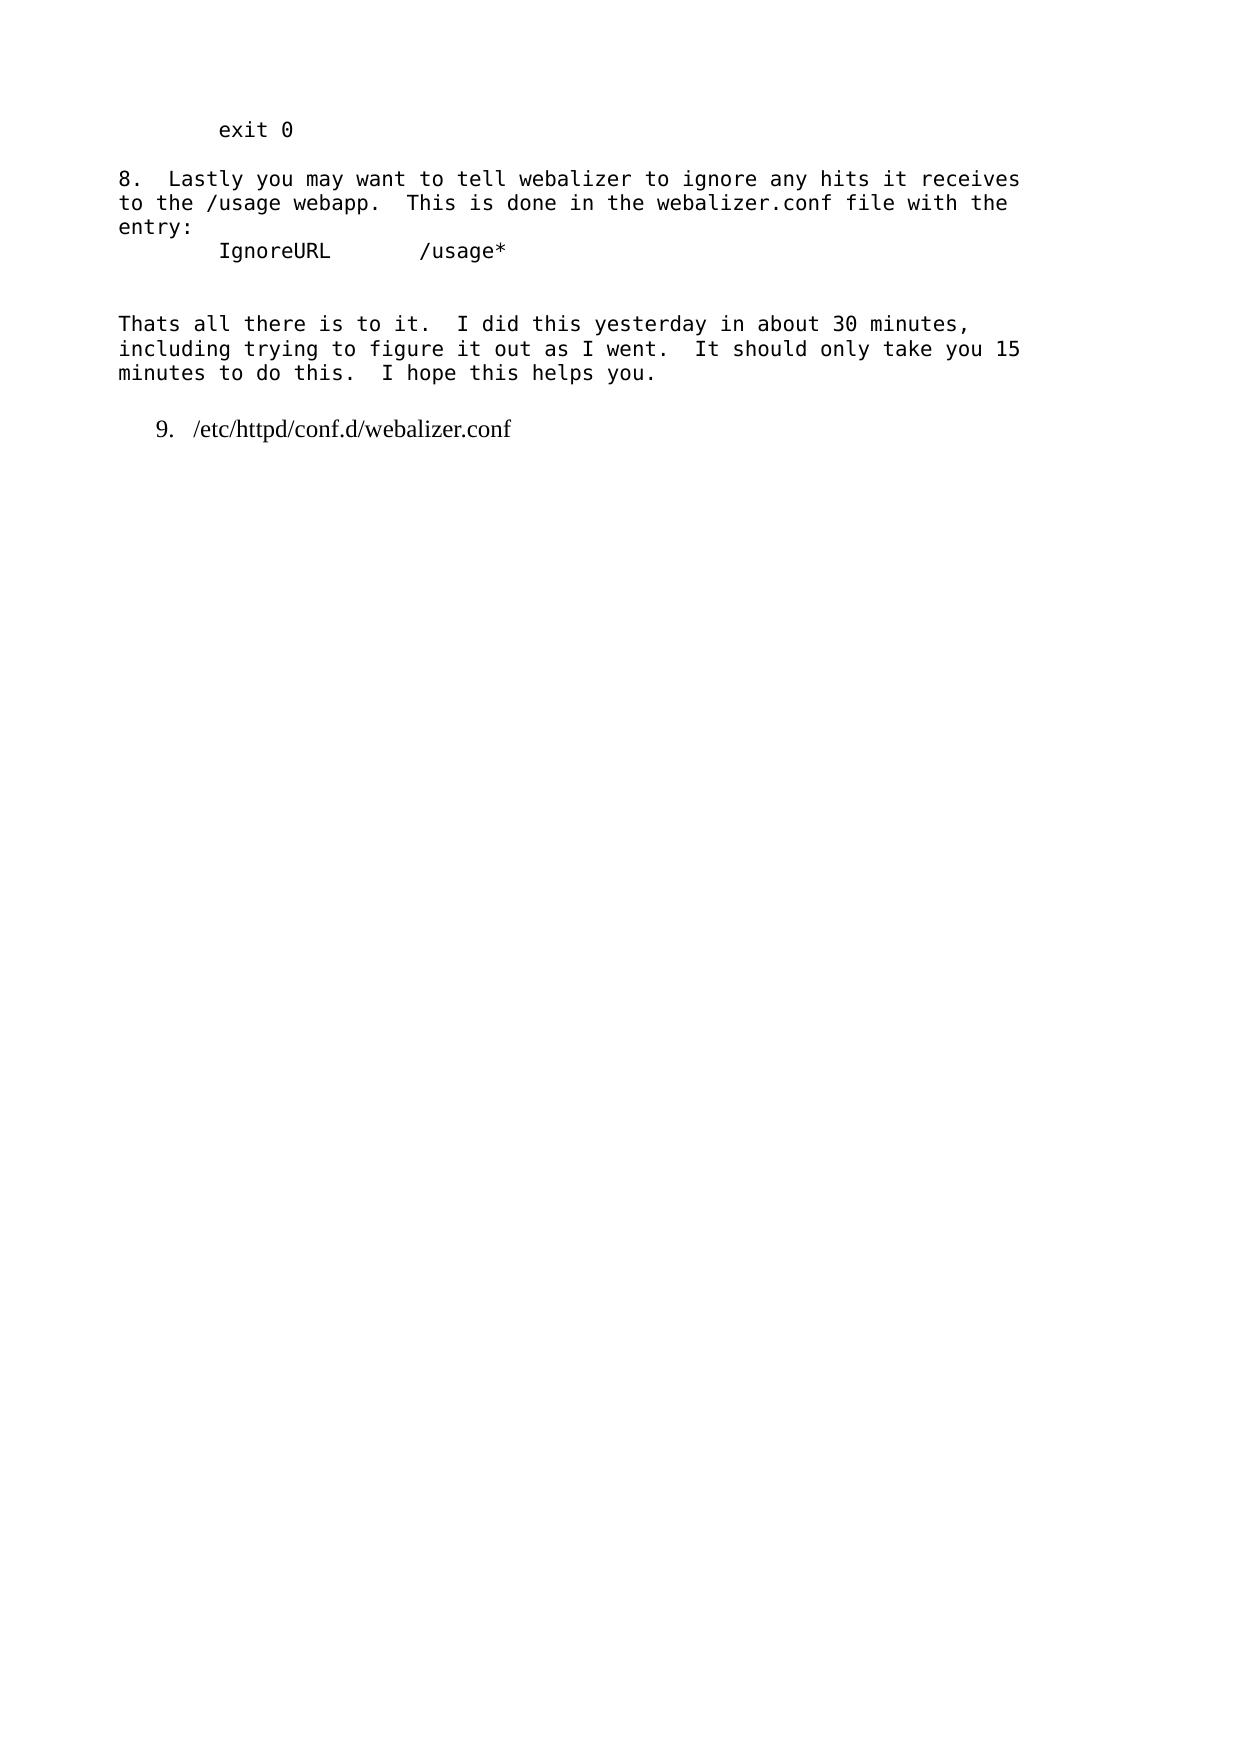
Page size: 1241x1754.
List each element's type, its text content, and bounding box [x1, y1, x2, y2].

text to the /usage webapp. This is done in the webalizer.conf file with the [118, 191, 1122, 215]
text minutes to do this. I hope this helps you. [118, 361, 1122, 385]
text exit 0 [118, 118, 1122, 142]
text including trying to figure it out as I went. It should only take you 15 [118, 337, 1122, 361]
text 8. Lastly you may want to tell webalizer to ignore any hits it receives [118, 167, 1122, 191]
text entry: [118, 215, 1122, 239]
text Thats all there is to it. I did this yesterday in about 30 minutes, [118, 312, 1122, 337]
list /etc/httpd/conf.d/webalizer.conf [156, 414, 1122, 443]
text IgnoreURL /usage* [118, 239, 1122, 264]
